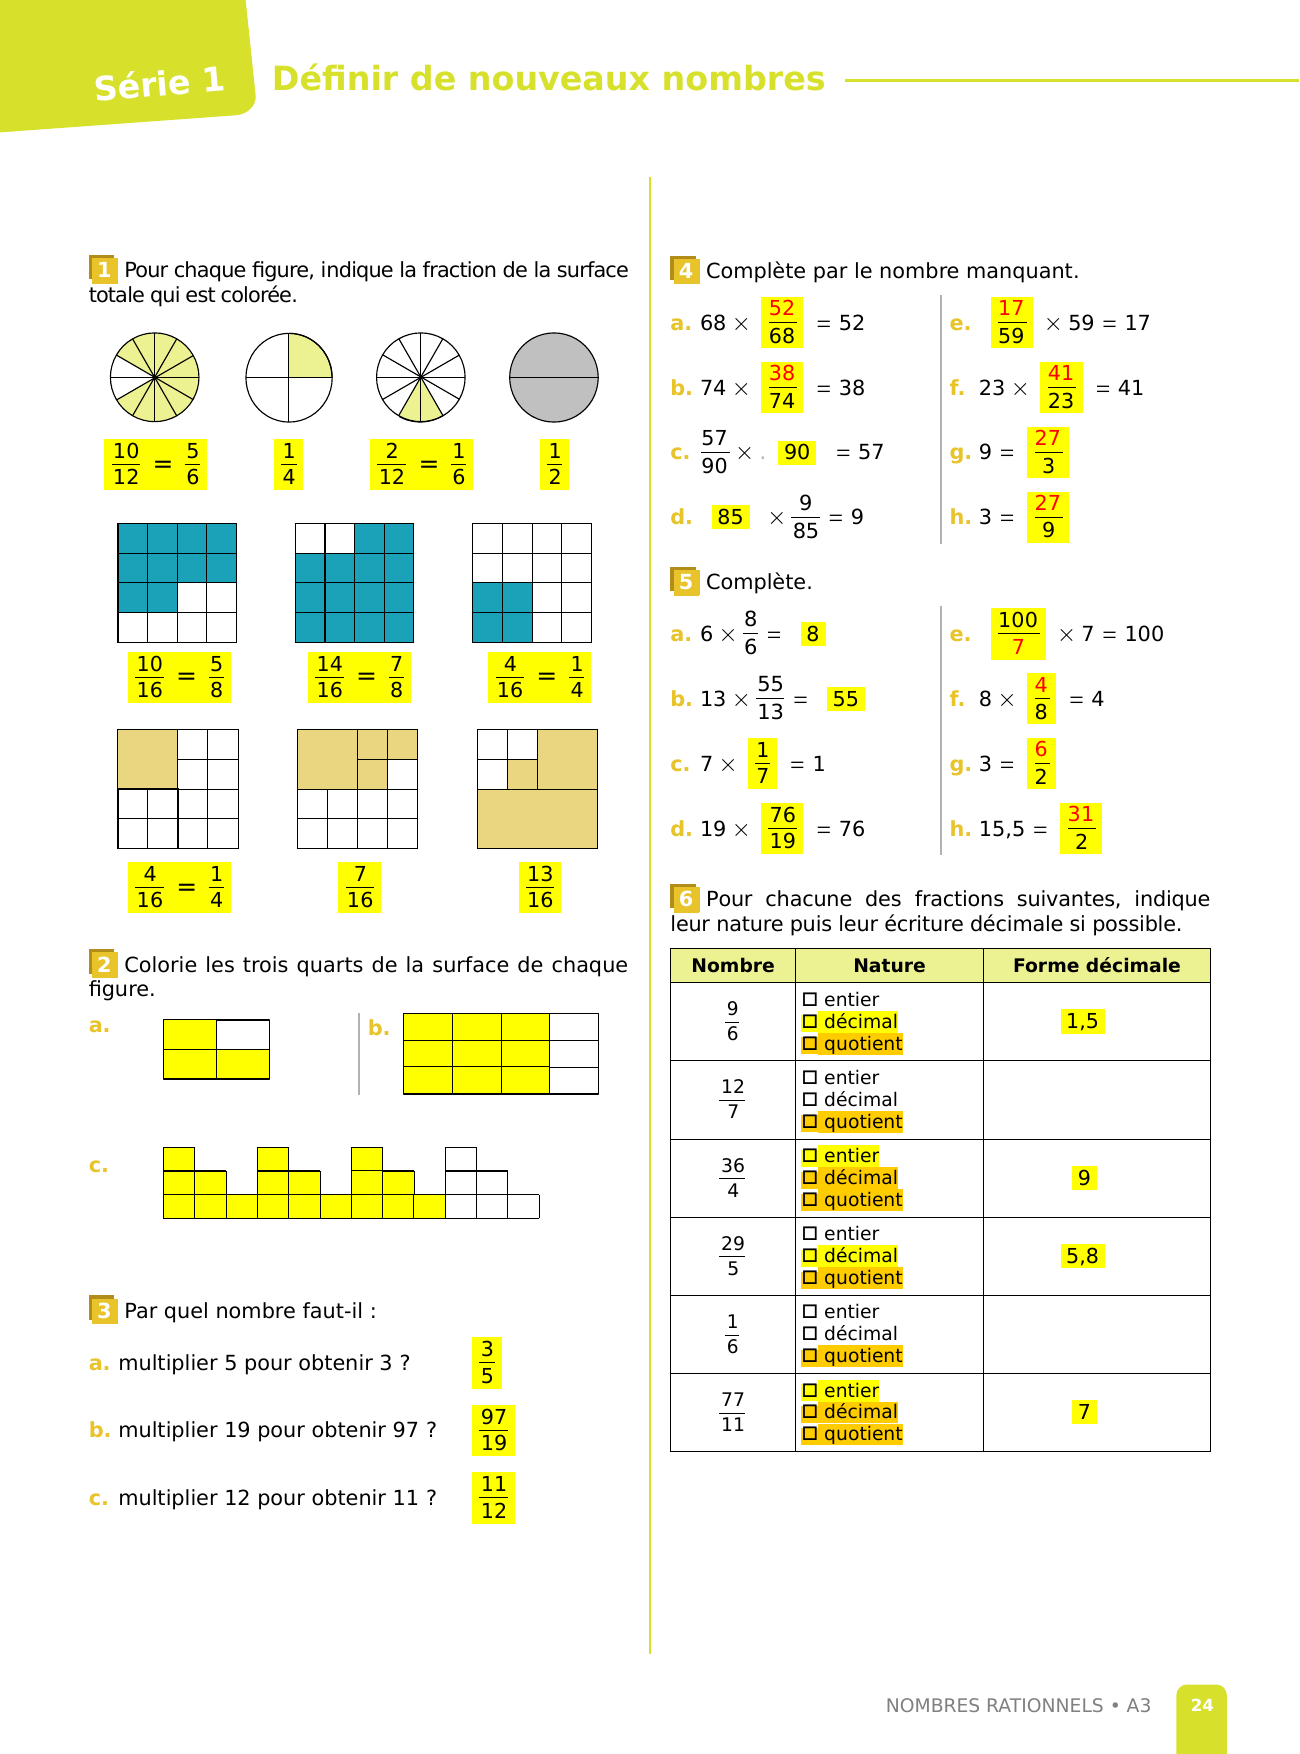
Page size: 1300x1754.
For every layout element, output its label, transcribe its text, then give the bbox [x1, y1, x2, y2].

list × 7 = 100 [949, 607, 1211, 660]
table_cell □ entier □ décimal □ quotient [796, 1061, 983, 1138]
list 7 ×= 1 [670, 736, 932, 789]
subtitle Complète. [696, 567, 1211, 595]
table_cell [671, 1140, 795, 1217]
table_cell [984, 1218, 1210, 1295]
table_cell [671, 1296, 795, 1373]
table_header [89, 856, 269, 913]
table_cell [984, 1061, 1210, 1138]
table_header [450, 652, 488, 703]
table_cell □ entier □ décimal □ quotient [796, 983, 983, 1060]
table_header [488, 439, 540, 490]
table_header [270, 652, 308, 703]
subtitle Complète par le nombre manquant. [696, 256, 1211, 283]
list 68 ×= 52 [670, 295, 932, 348]
table_cell [671, 1061, 795, 1138]
table_cell [984, 1296, 1210, 1373]
table_header Forme décimale [984, 949, 1210, 982]
list 23 ×= 41 [949, 360, 1211, 413]
table_header [473, 439, 488, 490]
table_header [207, 439, 222, 490]
table_header [89, 652, 128, 703]
list 13 ×= [670, 671, 932, 724]
table_header [231, 652, 269, 703]
table_header [89, 439, 104, 490]
table_header [411, 652, 450, 703]
list × 59 = 17 [949, 295, 1211, 348]
table_header [591, 652, 630, 703]
list [515, 1405, 629, 1456]
list 8 ×= 4 [949, 671, 1211, 724]
table_cell [671, 983, 795, 1060]
table_header [270, 856, 450, 913]
list 9 = [949, 425, 1211, 478]
subtitle Pour chaque figure, indique la fraction de la surface totale qui est colorée. [88, 254, 629, 307]
list [515, 1472, 629, 1524]
list × . = 57 [670, 425, 932, 478]
subtitle Colorie les trois quarts de la surface de chaque figure. [88, 949, 629, 1001]
list multiplier 19 pour obtenir 97 ? [88, 1405, 472, 1456]
table_cell [984, 983, 1210, 1060]
list multiplier 5 pour obtenir 3 ? [88, 1337, 472, 1389]
list 3 = [949, 736, 1211, 789]
table_cell [671, 1374, 795, 1451]
table_header Nature [796, 949, 983, 982]
table_cell □ entier □ décimal □ quotient [796, 1218, 983, 1295]
table_cell □ entier □ décimal □ quotient [796, 1140, 983, 1217]
table_cell □ entier □ décimal □ quotient [796, 1374, 983, 1451]
table_header [355, 439, 370, 490]
table_header [303, 439, 355, 490]
list 6 ×= [670, 607, 932, 660]
table_header [569, 439, 621, 490]
subtitle Pour chacune des fractions suivantes, indique leur nature puis leur écriture décimale si possible. [670, 884, 1211, 936]
table_cell □ entier □ décimal □ quotient [796, 1296, 983, 1373]
table_cell [984, 1140, 1210, 1217]
table_header [450, 856, 630, 913]
list [502, 1337, 629, 1389]
subtitle Par quel nombre faut-il : [114, 1295, 629, 1323]
list 19 ×= 76 [670, 801, 932, 854]
list 3 = [949, 490, 1211, 543]
table_header [222, 439, 274, 490]
list multiplier 12 pour obtenir 11 ? [88, 1472, 472, 1524]
list 74 ×= 38 [670, 360, 932, 413]
list ×= 9 [670, 490, 932, 543]
list 15,5 = [949, 801, 1211, 854]
table_cell [984, 1374, 1210, 1451]
table_cell [671, 1218, 795, 1295]
table_header Nombre [671, 949, 795, 982]
